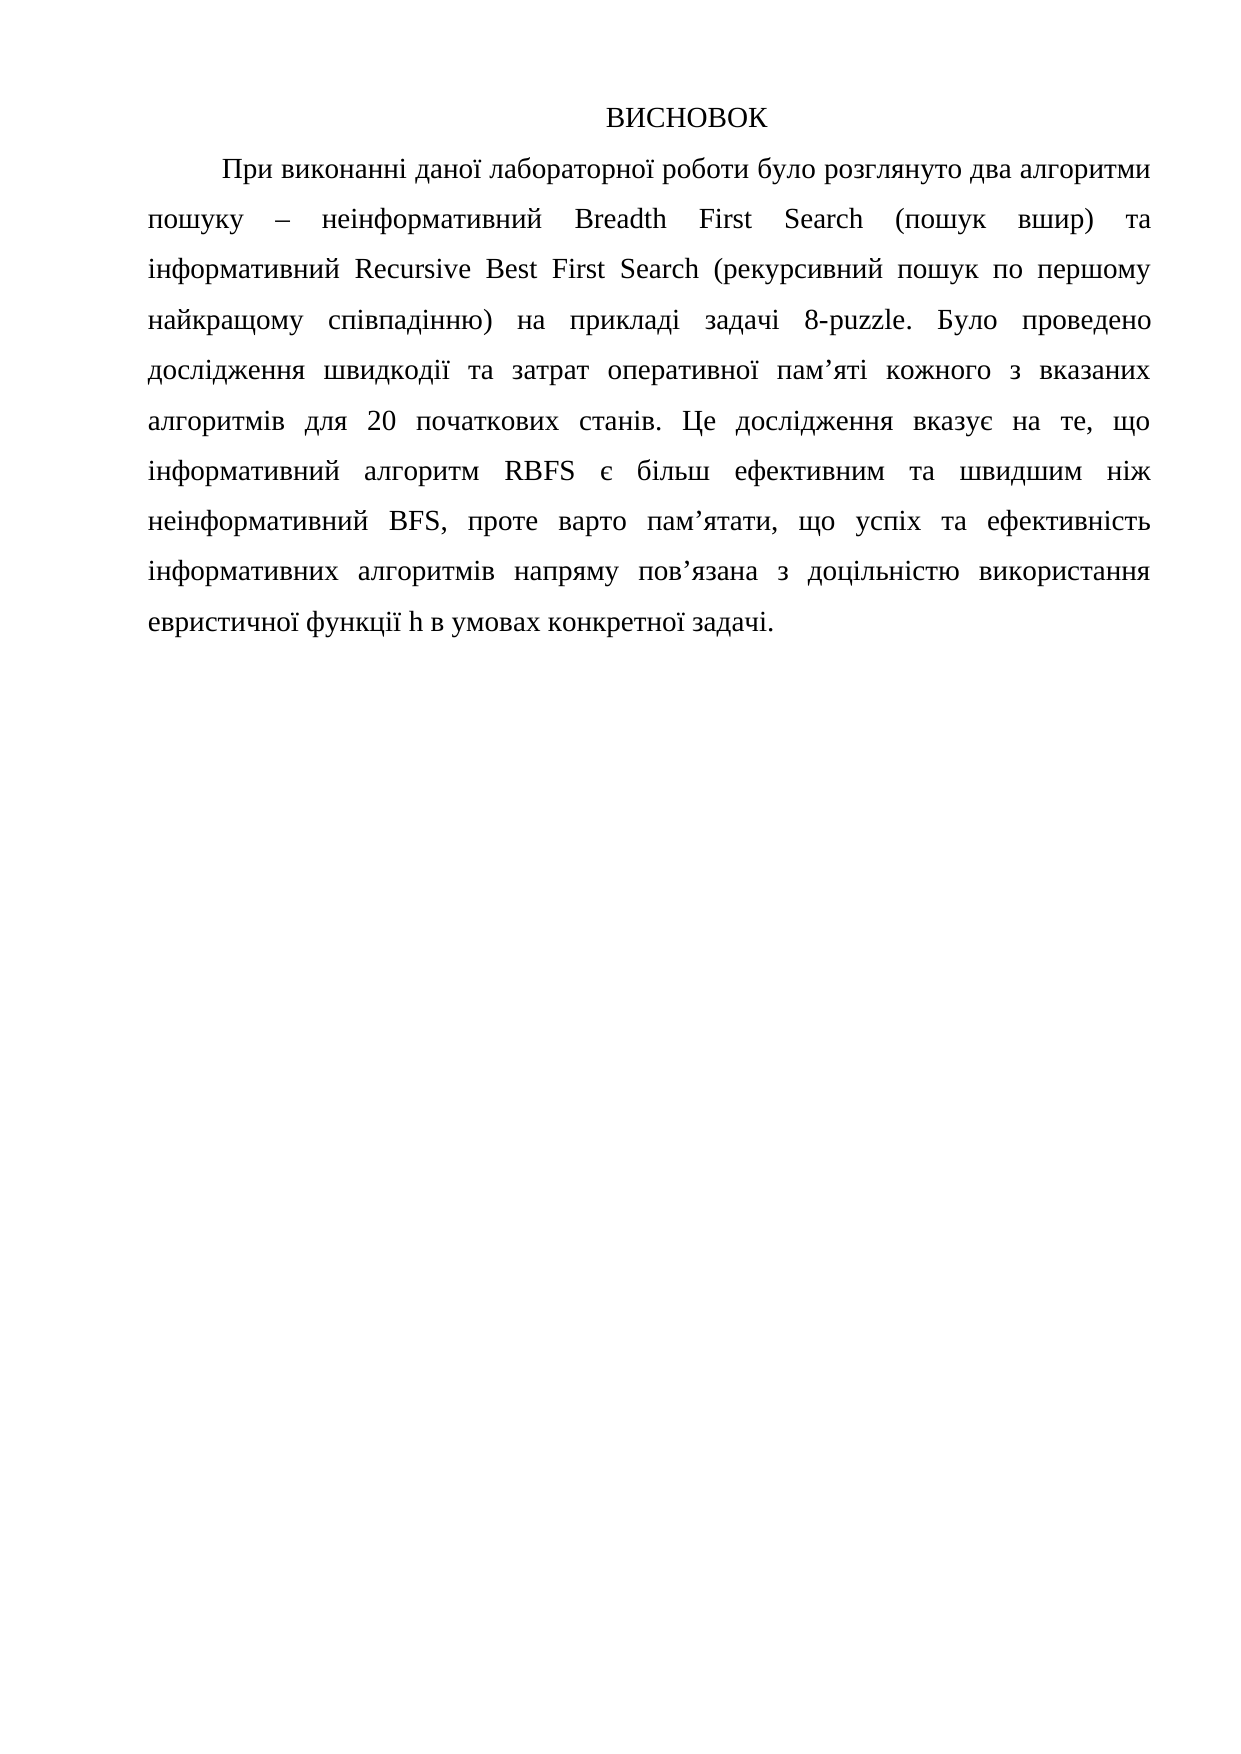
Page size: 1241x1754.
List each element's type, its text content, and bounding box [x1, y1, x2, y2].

text При виконанні даної лабораторної роботи було розглянуто два алгоритми пошуку – неінформативний Breadth First Search (пошук вшир) та інформативний Recursive Best First Search (рекурсивний пошук по першому найкращому співпадінню) на прикладі задачі 8-puzzle. Було проведено дослідження швидкодії та затрат оперативної пам’яті кожного з вказаних алгоритмів для 20 початкових станів. Це дослідження вказує на те, що інформативний алгоритм RBFS є більш ефективним та швидшим ніж неінформативний BFS, проте варто пам’ятати, що успіх та ефективність інформативних алгоритмів напряму пов’язана з доцільністю використання евристичної функції h в умовах конкретної задачі. [148, 151, 1152, 637]
text Висновок [148, 100, 1152, 133]
